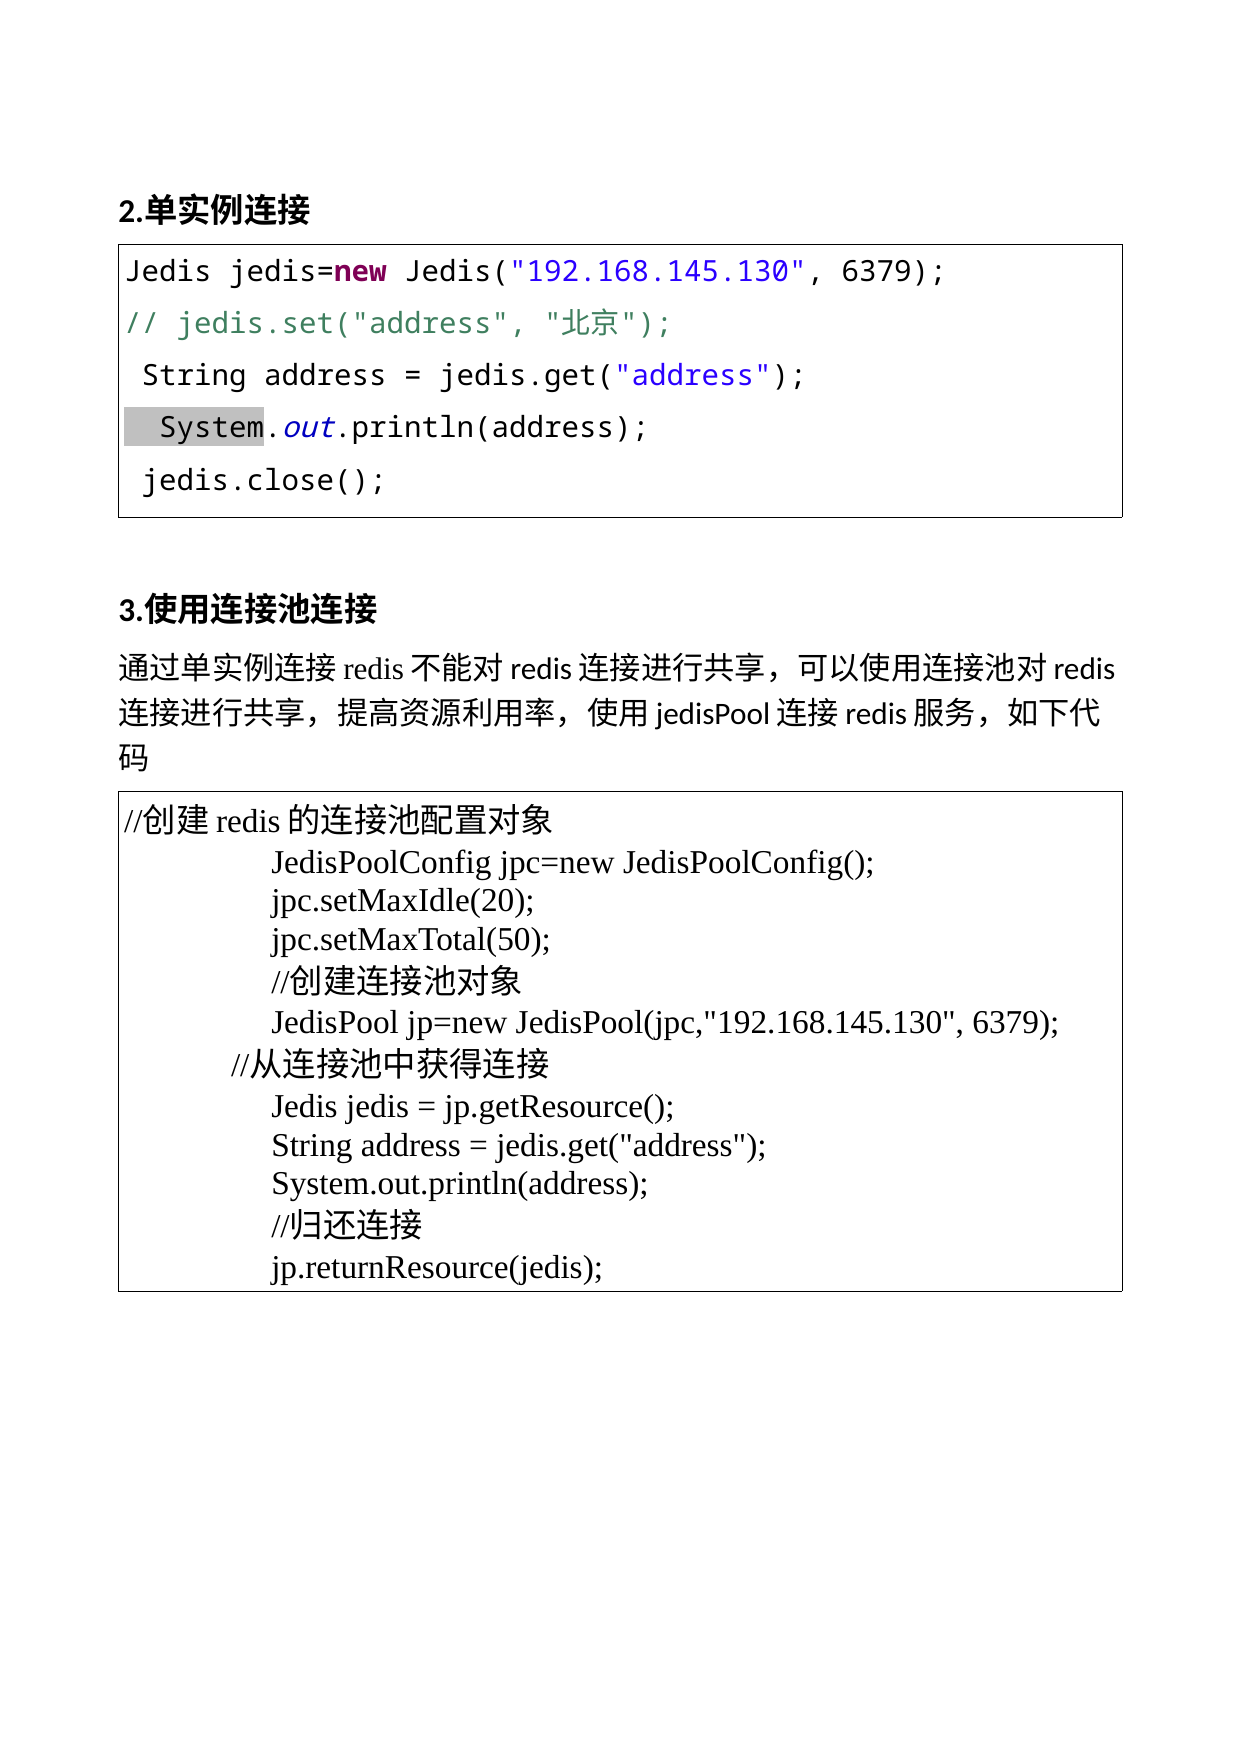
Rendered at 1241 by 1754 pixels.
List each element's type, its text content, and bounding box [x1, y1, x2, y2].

table_header //创建redis的连接池配置对象 JedisPoolConfig jpc=new JedisPoolConfig(); jpc.setMaxIdle(20); jpc.setMaxTotal(50); //创建连接池对象 JedisPool jp=new JedisPool(jpc,"192.168.145.130", 6379); //从连接池中获得连接 Jedis jedis = jp.getResource(); String address = jedis.get("address"); System.out.println(address); //归还连接 jp.returnResource(jedis); [119, 792, 1122, 1291]
subtitle 3.使用连接池连接 [118, 582, 1122, 631]
text 通过单实例连接redis不能对redis连接进行共享，可以使用连接池对redis连接进行共享，提高资源利用率，使用jedisPool连接redis服务，如下代码 [118, 643, 1122, 779]
table_header Jedis jedis=new Jedis("192.168.145.130", 6379); // jedis.set("address", "北京"); String address = jedis.get("address"); System.out.println(address); jedis.close(); [119, 245, 1122, 517]
subtitle 2.单实例连接 [118, 183, 1122, 232]
